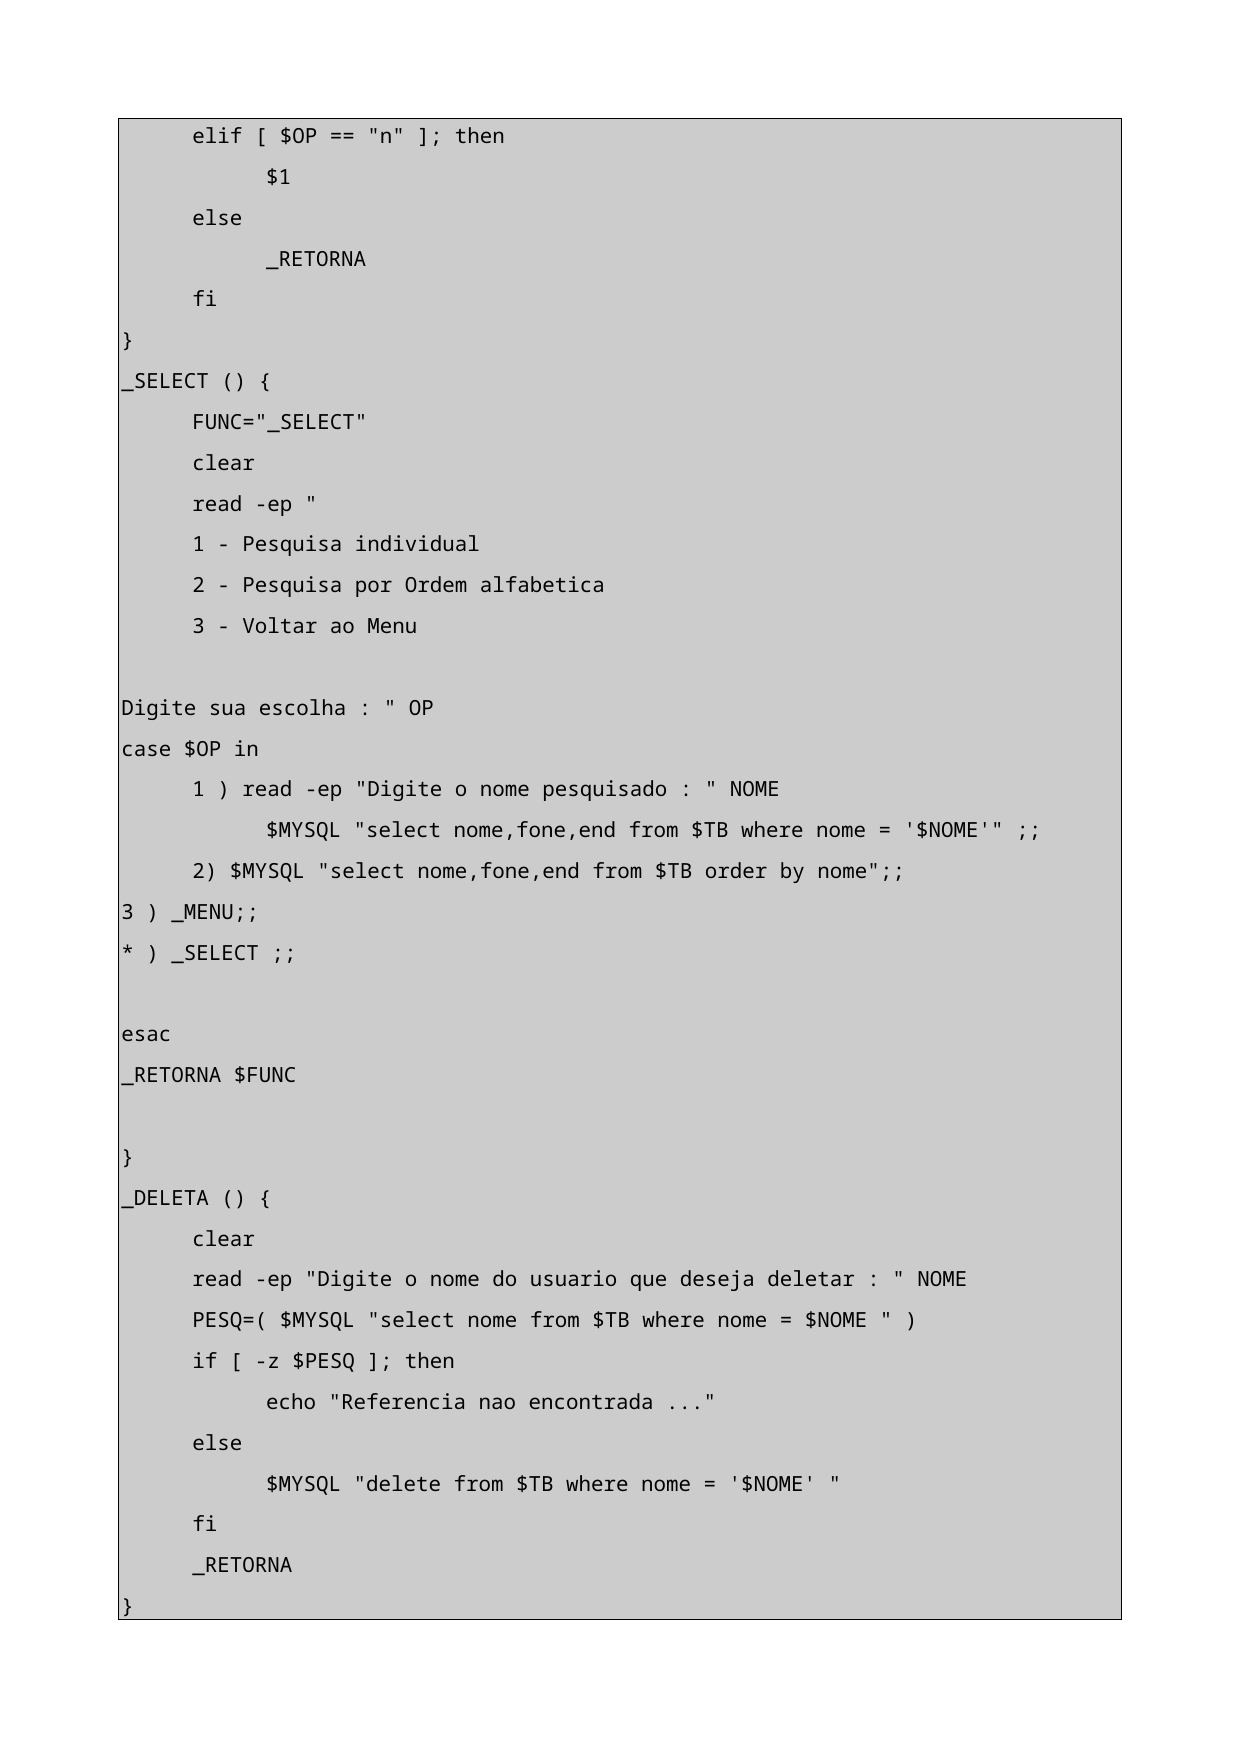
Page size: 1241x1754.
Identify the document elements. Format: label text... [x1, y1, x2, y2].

text else [119, 1425, 1121, 1456]
text 3 ) _MENU;; [119, 894, 1121, 926]
text esac [119, 1016, 1121, 1048]
text echo "Referencia nao encontrada ..." [119, 1384, 1121, 1416]
text read -ep "Digite o nome do usuario que deseja deletar : " NOME [119, 1261, 1121, 1293]
text case $OP in [119, 731, 1121, 762]
text if [ -z $PESQ ]; then [119, 1343, 1121, 1375]
text elif [ $OP == "n" ]; then [119, 119, 1121, 150]
text 1 ) read -ep "Digite o nome pesquisado : " NOME [119, 771, 1121, 803]
text } [119, 1139, 1121, 1171]
text else [119, 200, 1121, 231]
text PESQ=( $MYSQL "select nome from $TB where nome = $NOME " ) [119, 1302, 1121, 1334]
text _DELETA () { [119, 1180, 1121, 1211]
text } [119, 322, 1121, 354]
text clear [119, 445, 1121, 476]
text _RETORNA $FUNC [119, 1057, 1121, 1089]
text } [119, 1588, 1121, 1619]
text $1 [119, 159, 1121, 191]
text FUNC="_SELECT" [119, 404, 1121, 436]
text fi [119, 1506, 1121, 1538]
text Digite sua escolha : " OP [119, 690, 1121, 721]
text _RETORNA [119, 1547, 1121, 1579]
text 3 - Voltar ao Menu [119, 608, 1121, 640]
text read -ep " [119, 486, 1121, 517]
text 2 - Pesquisa por Ordem alfabetica [119, 567, 1121, 599]
text 2) $MYSQL "select nome,fone,end from $TB order by nome";; [119, 853, 1121, 885]
text _SELECT () { [119, 363, 1121, 395]
text $MYSQL "delete from $TB where nome = '$NOME' " [119, 1466, 1121, 1497]
text * ) _SELECT ;; [119, 935, 1121, 966]
text $MYSQL "select nome,fone,end from $TB where nome = '$NOME'" ;; [119, 812, 1121, 844]
text clear [119, 1221, 1121, 1252]
text _RETORNA [119, 241, 1121, 272]
text fi [119, 281, 1121, 313]
text 1 - Pesquisa individual [119, 526, 1121, 558]
